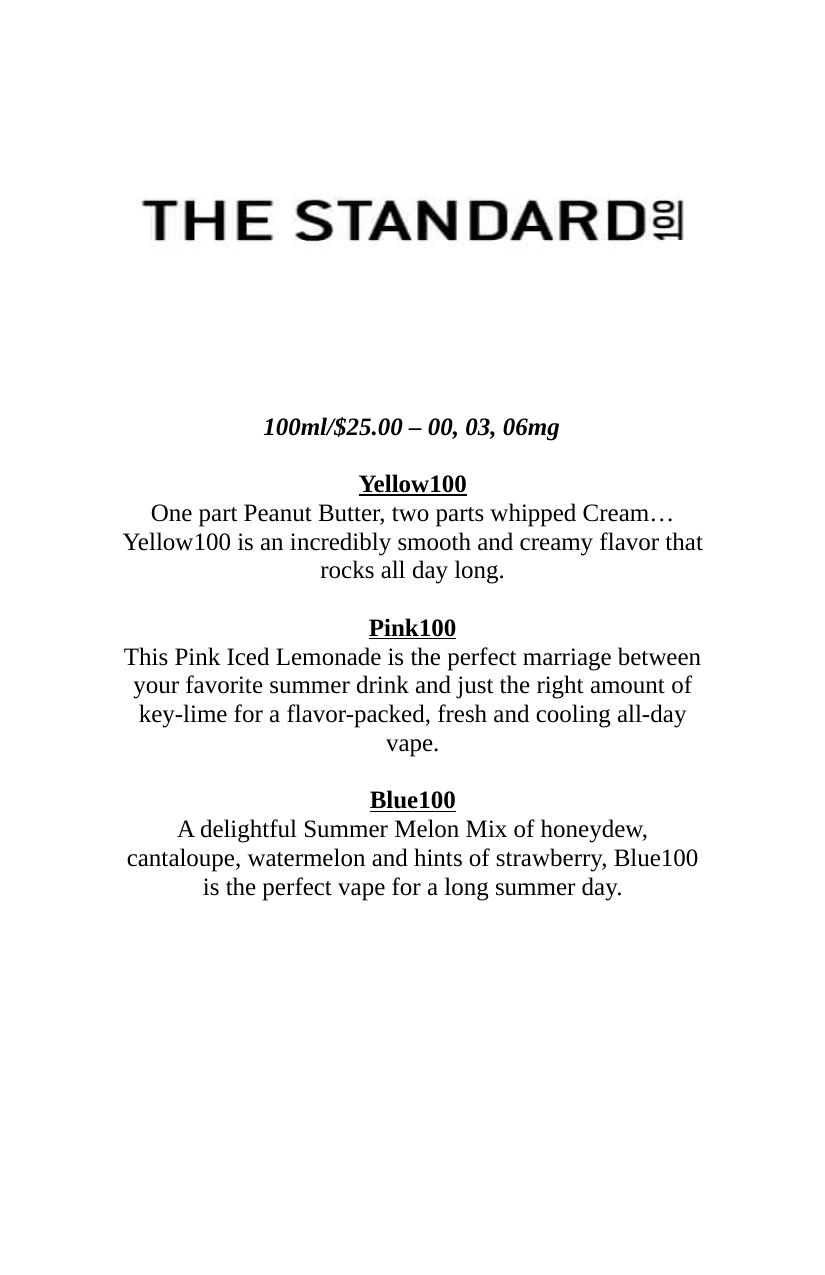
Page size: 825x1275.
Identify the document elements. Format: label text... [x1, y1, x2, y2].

picture [71, 59, 754, 383]
text One part Peanut Butter, two parts whipped Cream… Yellow100 is an incredibly smooth and creamy flavor that rocks all day long. [118, 498, 707, 584]
text This Pink Iced Lemonade is the perfect marriage between your favorite summer drink and just the right amount of key-lime for a flavor-packed, fresh and cooling all-day vape. [118, 642, 707, 757]
text Blue100 [118, 786, 707, 814]
text Yellow100 [118, 469, 707, 498]
text Pink100 [118, 613, 707, 642]
text 100ml/$25.00 – 00, 03, 06mg [118, 412, 707, 441]
text A delightful Summer Melon Mix of honeydew, cantaloupe, watermelon and hints of strawberry, Blue100 is the perfect vape for a long summer day. [118, 814, 707, 901]
